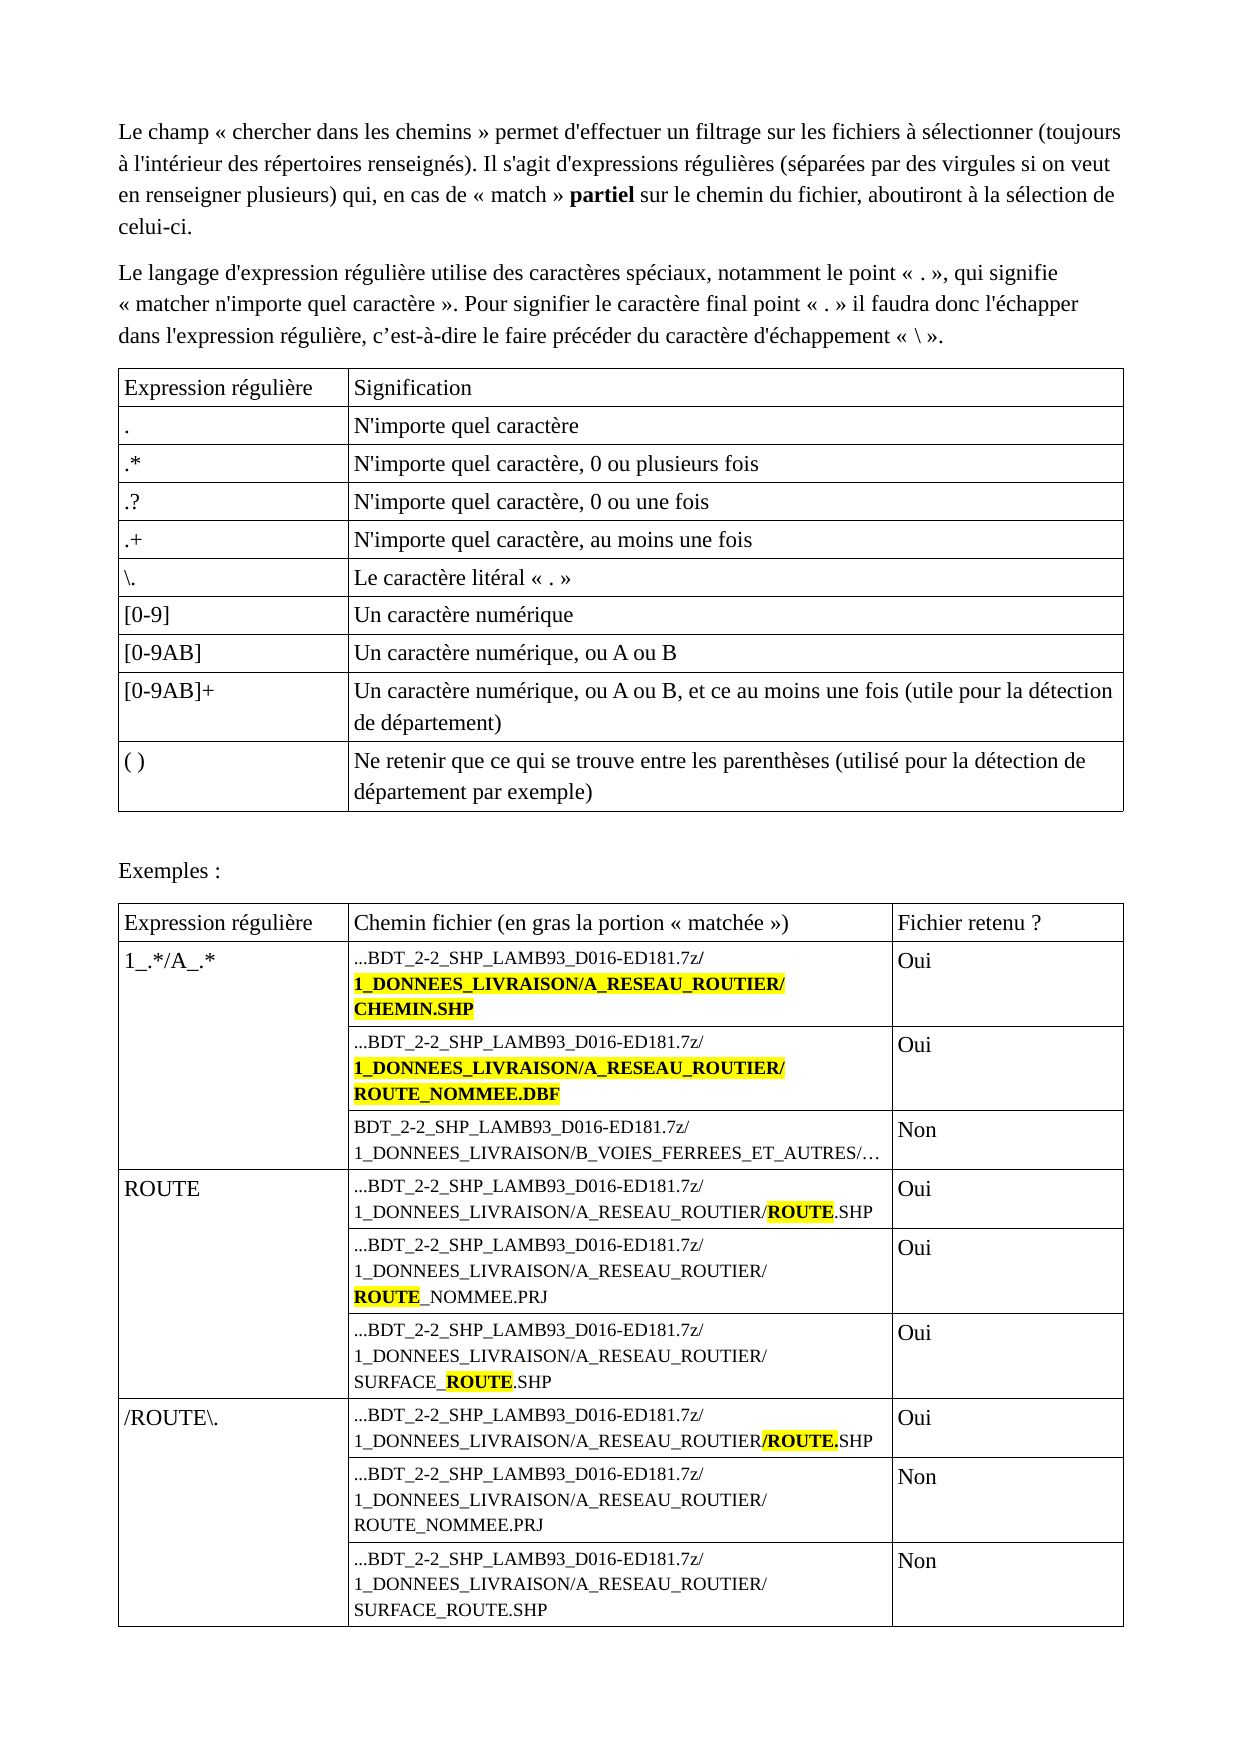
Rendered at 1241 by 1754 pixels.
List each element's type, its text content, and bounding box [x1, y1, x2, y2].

table_header Expression régulière [119, 369, 348, 406]
text Exemples : [118, 857, 1122, 883]
table_cell [0-9AB] [119, 635, 348, 672]
table_cell ...BDT_2-2_SHP_LAMB93_D016-ED181.7z/1_DONNEES_LIVRAISON/A_RESEAU_ROUTIER/SURFACE_ROUTE.SHP [349, 1314, 892, 1398]
table_cell ...BDT_2-2_SHP_LAMB93_D016-ED181.7z/1_DONNEES_LIVRAISON/A_RESEAU_ROUTIER/ROUTE.SHP [349, 1170, 892, 1228]
table_cell Le caractère litéral « . » [349, 559, 1123, 596]
table_cell ...BDT_2-2_SHP_LAMB93_D016-ED181.7z/1_DONNEES_LIVRAISON/A_RESEAU_ROUTIER/ROUTE_NOMMEE.PRJ [349, 1458, 892, 1542]
text Le langage d'expression régulière utilise des caractères spéciaux, notamment le point « . », qui signifie « matcher n'importe quel caractère ». Pour signifier le caractère final point « . » il faudra donc l'échapper dans l'expression régulière, c’est-à-dire le faire précéder du caractère d'échappement « \ ». [118, 259, 1122, 348]
table_cell Un caractère numérique, ou A ou B [349, 635, 1123, 672]
table_header Expression régulière [119, 904, 348, 941]
table_cell \. [119, 559, 348, 596]
table_cell N'importe quel caractère, au moins une fois [349, 521, 1123, 558]
table_cell ( ) [119, 742, 348, 811]
table_header Chemin fichier (en gras la portion « matchée ») [349, 904, 892, 941]
table_cell ...BDT_2-2_SHP_LAMB93_D016-ED181.7z/1_DONNEES_LIVRAISON/A_RESEAU_ROUTIER/CHEMIN.SHP [349, 942, 892, 1026]
table_cell BDT_2-2_SHP_LAMB93_D016-ED181.7z/1_DONNEES_LIVRAISON/B_VOIES_FERREES_ET_AUTRES/… [349, 1111, 892, 1169]
table_cell N'importe quel caractère, 0 ou une fois [349, 483, 1123, 520]
table_cell 1_.*/A_.* [119, 942, 348, 1169]
table_cell Non [893, 1543, 1123, 1626]
table_cell . [119, 407, 348, 444]
table_cell .? [119, 483, 348, 520]
table_cell /ROUTE\. [119, 1399, 348, 1626]
table_cell Non [893, 1458, 1123, 1542]
table_cell ...BDT_2-2_SHP_LAMB93_D016-ED181.7z/1_DONNEES_LIVRAISON/A_RESEAU_ROUTIER/ROUTE.SHP [349, 1399, 892, 1457]
table_header Fichier retenu ? [893, 904, 1123, 941]
table_cell N'importe quel caractère [349, 407, 1123, 444]
table_cell [0-9] [119, 597, 348, 634]
table_cell ...BDT_2-2_SHP_LAMB93_D016-ED181.7z/1_DONNEES_LIVRAISON/A_RESEAU_ROUTIER/ROUTE_NOMMEE.PRJ [349, 1229, 892, 1313]
text Le champ « chercher dans les chemins » permet d'effectuer un filtrage sur les fichiers à sélectionner (toujours à l'intérieur des répertoires renseignés). Il s'agit d'expressions régulières (séparées par des virgules si on veut en renseigner plusieurs) qui, en cas de « match » partiel sur le chemin du fichier, aboutiront à la sélection de celui-ci. [118, 118, 1122, 239]
table_cell ROUTE [119, 1170, 348, 1398]
table_cell ...BDT_2-2_SHP_LAMB93_D016-ED181.7z/1_DONNEES_LIVRAISON/A_RESEAU_ROUTIER/ROUTE_NOMMEE.DBF [349, 1027, 892, 1110]
table_cell N'importe quel caractère, 0 ou plusieurs fois [349, 445, 1123, 482]
table_cell Non [893, 1111, 1123, 1169]
table_header Signification [349, 369, 1123, 406]
table_cell .* [119, 445, 348, 482]
table_cell Oui [893, 1027, 1123, 1110]
table_cell ...BDT_2-2_SHP_LAMB93_D016-ED181.7z/1_DONNEES_LIVRAISON/A_RESEAU_ROUTIER/SURFACE_ROUTE.SHP [349, 1543, 892, 1626]
table_cell Oui [893, 942, 1123, 1026]
table_cell Oui [893, 1399, 1123, 1457]
table_cell Un caractère numérique [349, 597, 1123, 634]
table_cell Un caractère numérique, ou A ou B, et ce au moins une fois (utile pour la détection de département) [349, 673, 1123, 741]
table_cell Ne retenir que ce qui se trouve entre les parenthèses (utilisé pour la détection de département par exemple) [349, 742, 1123, 811]
table_cell Oui [893, 1170, 1123, 1228]
table_cell .+ [119, 521, 348, 558]
table_cell [0-9AB]+ [119, 673, 348, 741]
table_cell Oui [893, 1229, 1123, 1313]
table_cell Oui [893, 1314, 1123, 1398]
